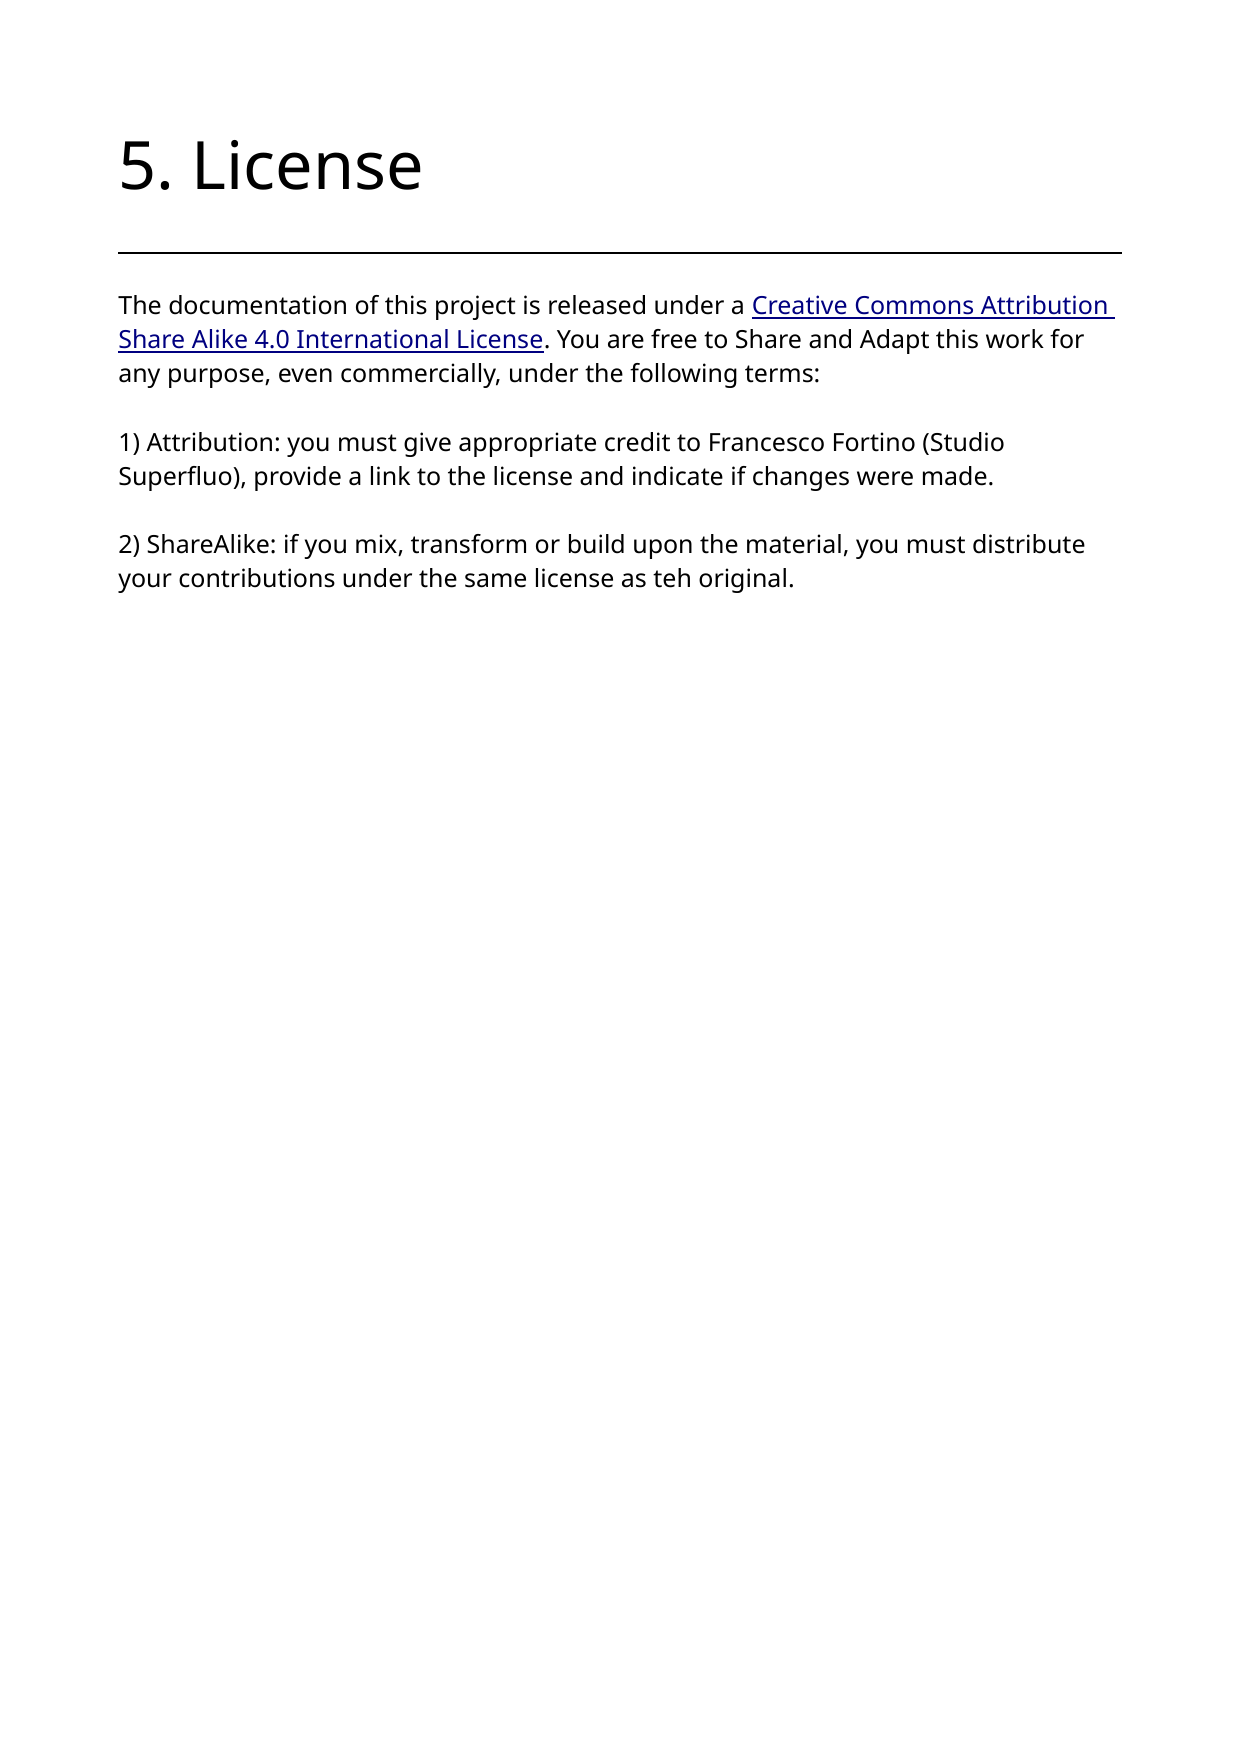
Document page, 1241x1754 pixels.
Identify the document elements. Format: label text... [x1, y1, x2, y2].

text 2) ShareAlike: if you mix, transform or build upon the material, you must distribute your contributions under the same license as teh original. [118, 526, 1122, 594]
text 5. License [118, 118, 1122, 209]
text The documentation of this project is released under a Creative Commons Attribution Share Alike 4.0 International License. You are free to Share and Adapt this work for any purpose, even commercially, under the following terms: [118, 288, 1122, 390]
text 1) Attribution: you must give appropriate credit to Francesco Fortino (Studio Superfluo), provide a link to the license and indicate if changes were made. [118, 424, 1122, 492]
